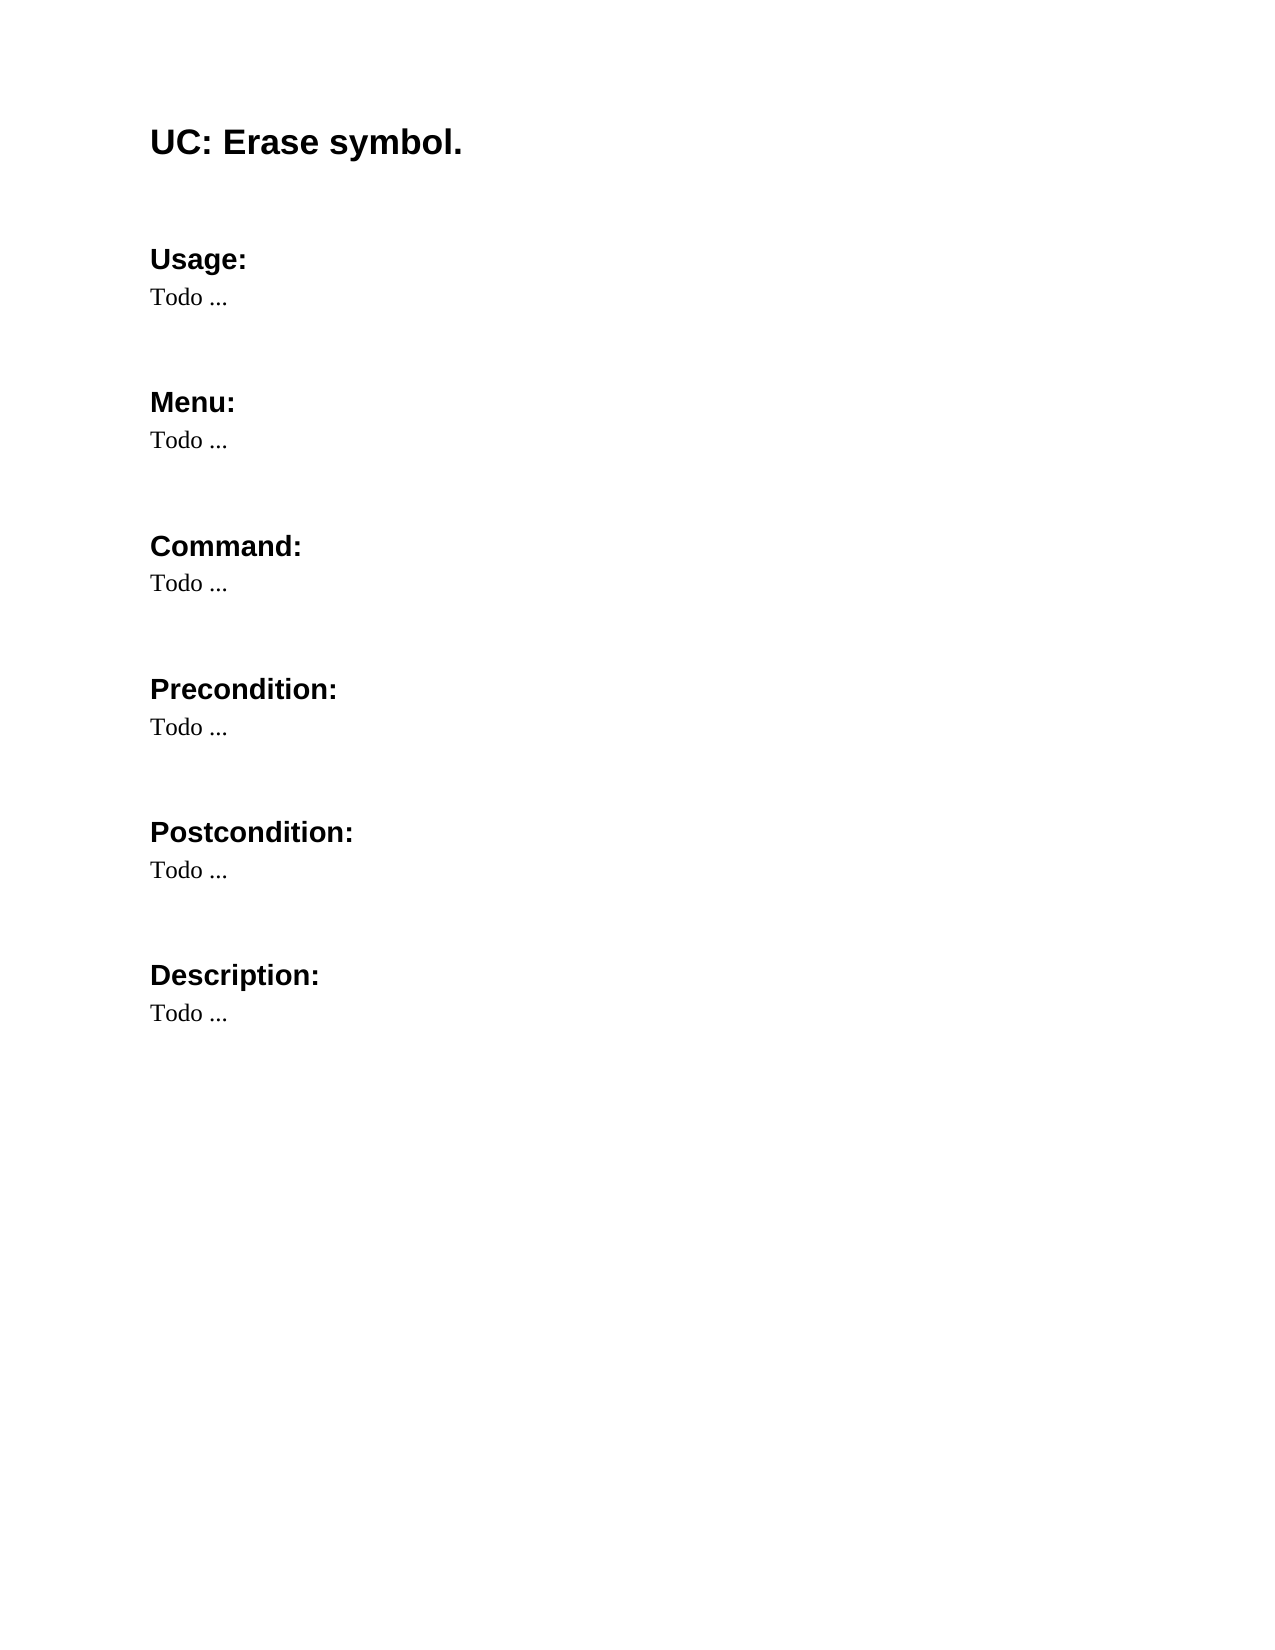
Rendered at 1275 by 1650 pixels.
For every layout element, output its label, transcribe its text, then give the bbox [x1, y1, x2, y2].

subtitle Menu: [150, 386, 1125, 419]
text Todo ... [150, 855, 1125, 883]
text Todo ... [150, 712, 1125, 740]
subtitle Description: [150, 958, 1125, 992]
text Todo ... [150, 998, 1125, 1027]
subtitle UC: Erase symbol. [150, 121, 1125, 162]
text Todo ... [150, 282, 1125, 311]
subtitle Usage: [150, 242, 1125, 276]
text Todo ... [150, 568, 1125, 597]
text Todo ... [150, 425, 1125, 454]
subtitle Command: [150, 529, 1125, 562]
subtitle Precondition: [150, 672, 1125, 705]
subtitle Postcondition: [150, 815, 1125, 848]
